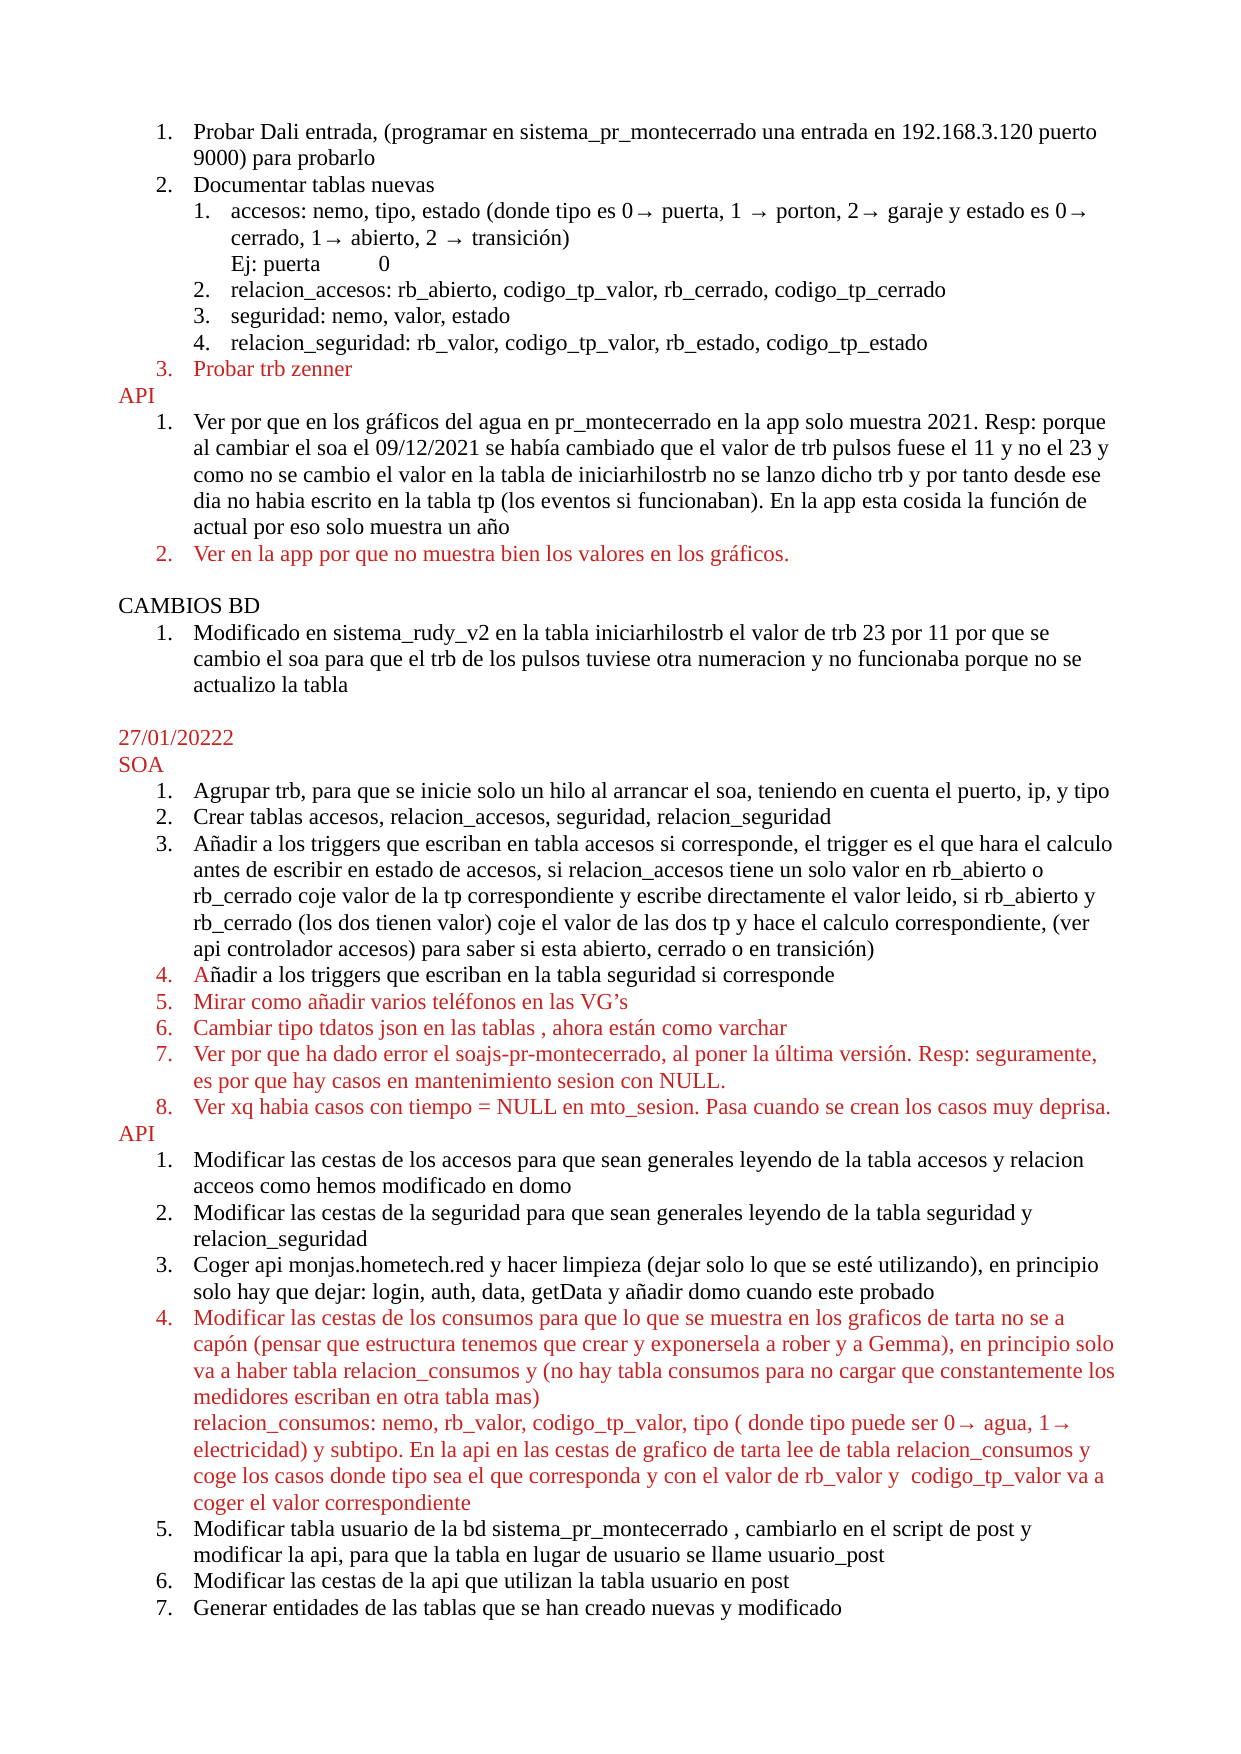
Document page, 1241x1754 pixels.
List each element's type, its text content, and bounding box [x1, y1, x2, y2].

list Ver en la app por que no muestra bien los valores en los gráficos. [156, 540, 1122, 566]
text API [118, 1119, 1122, 1146]
list Ver xq habia casos con tiempo = NULL en mto_sesion. Pasa cuando se crean los casos muy deprisa. [156, 1093, 1122, 1119]
list Modificar las cestas de la seguridad para que sean generales leyendo de la tabla seguridad y relacion_seguridad [156, 1199, 1122, 1251]
list Probar trb zenner [156, 355, 1122, 382]
list relacion_accesos: rb_abierto, codigo_tp_valor, rb_cerrado, codigo_tp_cerrado [193, 276, 1122, 303]
list accesos: nemo, tipo, estado (donde tipo es 0→ puerta, 1 → porton, 2→ garaje y estado es 0→ cerrado, 1→ abierto, 2 → transición) [193, 197, 1122, 250]
list Crear tablas accesos, relacion_accesos, seguridad, relacion_seguridad [156, 803, 1122, 830]
list Modificado en sistema_rudy_v2 en la tabla iniciarhilostrb el valor de trb 23 por 11 por que se cambio el soa para que el trb de los pulsos tuviese otra numeracion y no funcionaba porque no se actualizo la tabla [156, 619, 1122, 698]
text 27/01/20222 [118, 724, 1122, 751]
list Ver por que en los gráficos del agua en pr_montecerrado en la app solo muestra 2021. Resp: porque al cambiar el soa el 09/12/2021 se había cambiado que el valor de trb pulsos fuese el 11 y no el 23 y como no se cambio el valor en la tabla de iniciarhilostrb no se lanzo dicho trb y por tanto desde ese dia no habia escrito en la tabla tp (los eventos si funcionaban). En la app esta cosida la función de actual por eso solo muestra un año [156, 408, 1122, 540]
list Generar entidades de las tablas que se han creado nuevas y modificado [156, 1594, 1122, 1620]
list Coger api monjas.hometech.red y hacer limpieza (dejar solo lo que se esté utilizando), en principio solo hay que dejar: login, auth, data, getData y añadir domo cuando este probado [156, 1251, 1122, 1304]
list Modificar tabla usuario de la bd sistema_pr_montecerrado , cambiarlo en el script de post y modificar la api, para que la tabla en lugar de usuario se llame usuario_post [156, 1515, 1122, 1568]
list seguridad: nemo, valor, estado [193, 303, 1122, 329]
text API [118, 382, 1122, 408]
list Modificar las cestas de la api que utilizan la tabla usuario en post [156, 1568, 1122, 1594]
list Añadir a los triggers que escriban en la tabla seguridad si corresponde [156, 961, 1122, 988]
list Agrupar trb, para que se inicie solo un hilo al arrancar el soa, teniendo en cuenta el puerto, ip, y tipo [156, 777, 1122, 803]
list Cambiar tipo tdatos json en las tablas , ahora están como varchar [156, 1014, 1122, 1041]
list Ver por que ha dado error el soajs-pr-montecerrado, al poner la última versión. Resp: seguramente, es por que hay casos en mantenimiento sesion con NULL. [156, 1041, 1122, 1093]
list Probar Dali entrada, (programar en sistema_pr_montecerrado una entrada en 192.168.3.120 puerto 9000) para probarlo [156, 118, 1122, 171]
list Añadir a los triggers que escriban en tabla accesos si corresponde, el trigger es el que hara el calculo antes de escribir en estado de accesos, si relacion_accesos tiene un solo valor en rb_abierto o rb_cerrado coje valor de la tp correspondiente y escribe directamente el valor leido, si rb_abierto y rb_cerrado (los dos tienen valor) coje el valor de las dos tp y hace el calculo correspondiente, (ver api controlador accesos) para saber si esta abierto, cerrado o en transición) [156, 830, 1122, 961]
list relacion_consumos: nemo, rb_valor, codigo_tp_valor, tipo ( donde tipo puede ser 0→ agua, 1→ electricidad) y subtipo. En la api en las cestas de grafico de tarta lee de tabla relacion_consumos y coge los casos donde tipo sea el que corresponda y con el valor de rb_valor y codigo_tp_valor va a coger el valor correspondiente [156, 1409, 1122, 1515]
text CAMBIOS BD [118, 592, 1122, 619]
list Mirar como añadir varios teléfonos en las VG’s [156, 988, 1122, 1014]
list Documentar tablas nuevas [156, 171, 1122, 197]
text SOA [118, 751, 1122, 777]
list Ej: puerta 0 [193, 250, 1122, 276]
list Modificar las cestas de los accesos para que sean generales leyendo de la tabla accesos y relacion acceos como hemos modificado en domo [156, 1146, 1122, 1199]
list Modificar las cestas de los consumos para que lo que se muestra en los graficos de tarta no se a capón (pensar que estructura tenemos que crear y exponersela a rober y a Gemma), en principio solo va a haber tabla relacion_consumos y (no hay tabla consumos para no cargar que constantemente los medidores escriban en otra tabla mas) [156, 1304, 1122, 1409]
list relacion_seguridad: rb_valor, codigo_tp_valor, rb_estado, codigo_tp_estado [193, 329, 1122, 355]
